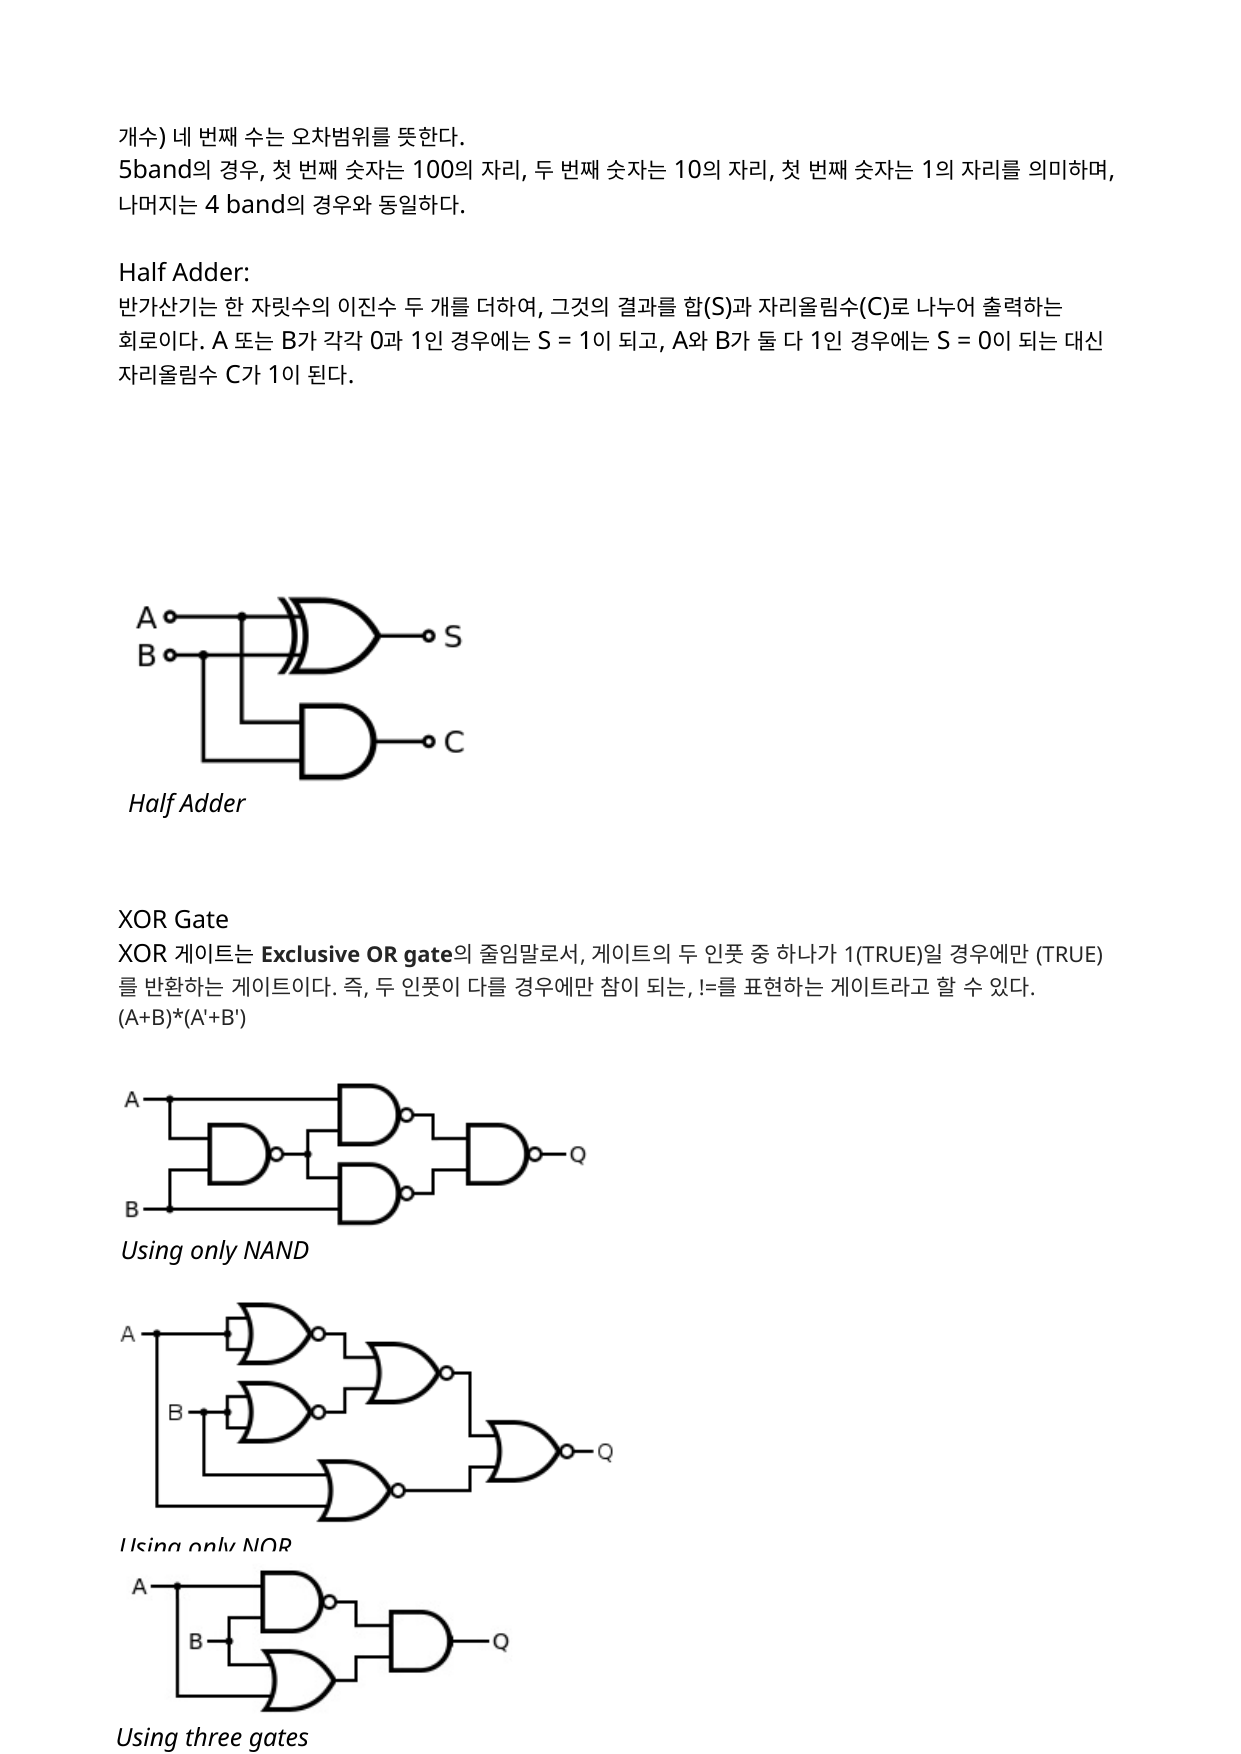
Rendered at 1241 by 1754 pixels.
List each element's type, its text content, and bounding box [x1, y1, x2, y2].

text 반가산기는 한 자릿수의 이진수 두 개를 더하여, 그것의 결과를 합(S)과 자리올림수(C)로 나누어 출력하는 회로이다. A 또는 B가 각각 0과 1인 경우에는 S = 1이 되고, A와 B가 둘 다 1인 경우에는 S = 0이 되는 대신 자리올림수 C가 1이 된다. [118, 288, 1122, 391]
text Half Adder [128, 786, 472, 819]
text Using three gates [115, 1720, 512, 1754]
text 개수) 네 번째 수는 오차범위를 뜻한다. [118, 118, 1122, 152]
text Half Adder: [118, 254, 1122, 288]
picture [118, 1295, 619, 1530]
text [118, 1283, 618, 1295]
picture [120, 1076, 589, 1233]
picture [115, 1563, 513, 1720]
text [120, 1064, 589, 1076]
text Using only NAND [120, 1233, 589, 1267]
text Using only NOR [118, 1530, 618, 1564]
text (A+B)*(A'+B') [118, 1001, 1122, 1031]
text [115, 1551, 512, 1563]
picture [127, 594, 472, 786]
text XOR 게이트는 Exclusive OR gate의 줄임말로서, 게이트의 두 인풋 중 하나가 1(TRUE)일 경우에만 (TRUE)를 반환하는 게이트이다. 즉, 두 인풋이 다를 경우에만 참이 되는, !=를 표현하는 게이트라고 할 수 있다. [118, 936, 1122, 1001]
text XOR Gate [118, 902, 1122, 936]
text 5band의 경우, 첫 번째 숫자는 100의 자리, 두 번째 숫자는 10의 자리, 첫 번째 숫자는 1의 자리를 의미하며, 나머지는 4 band의 경우와 동일하다. [118, 152, 1122, 220]
